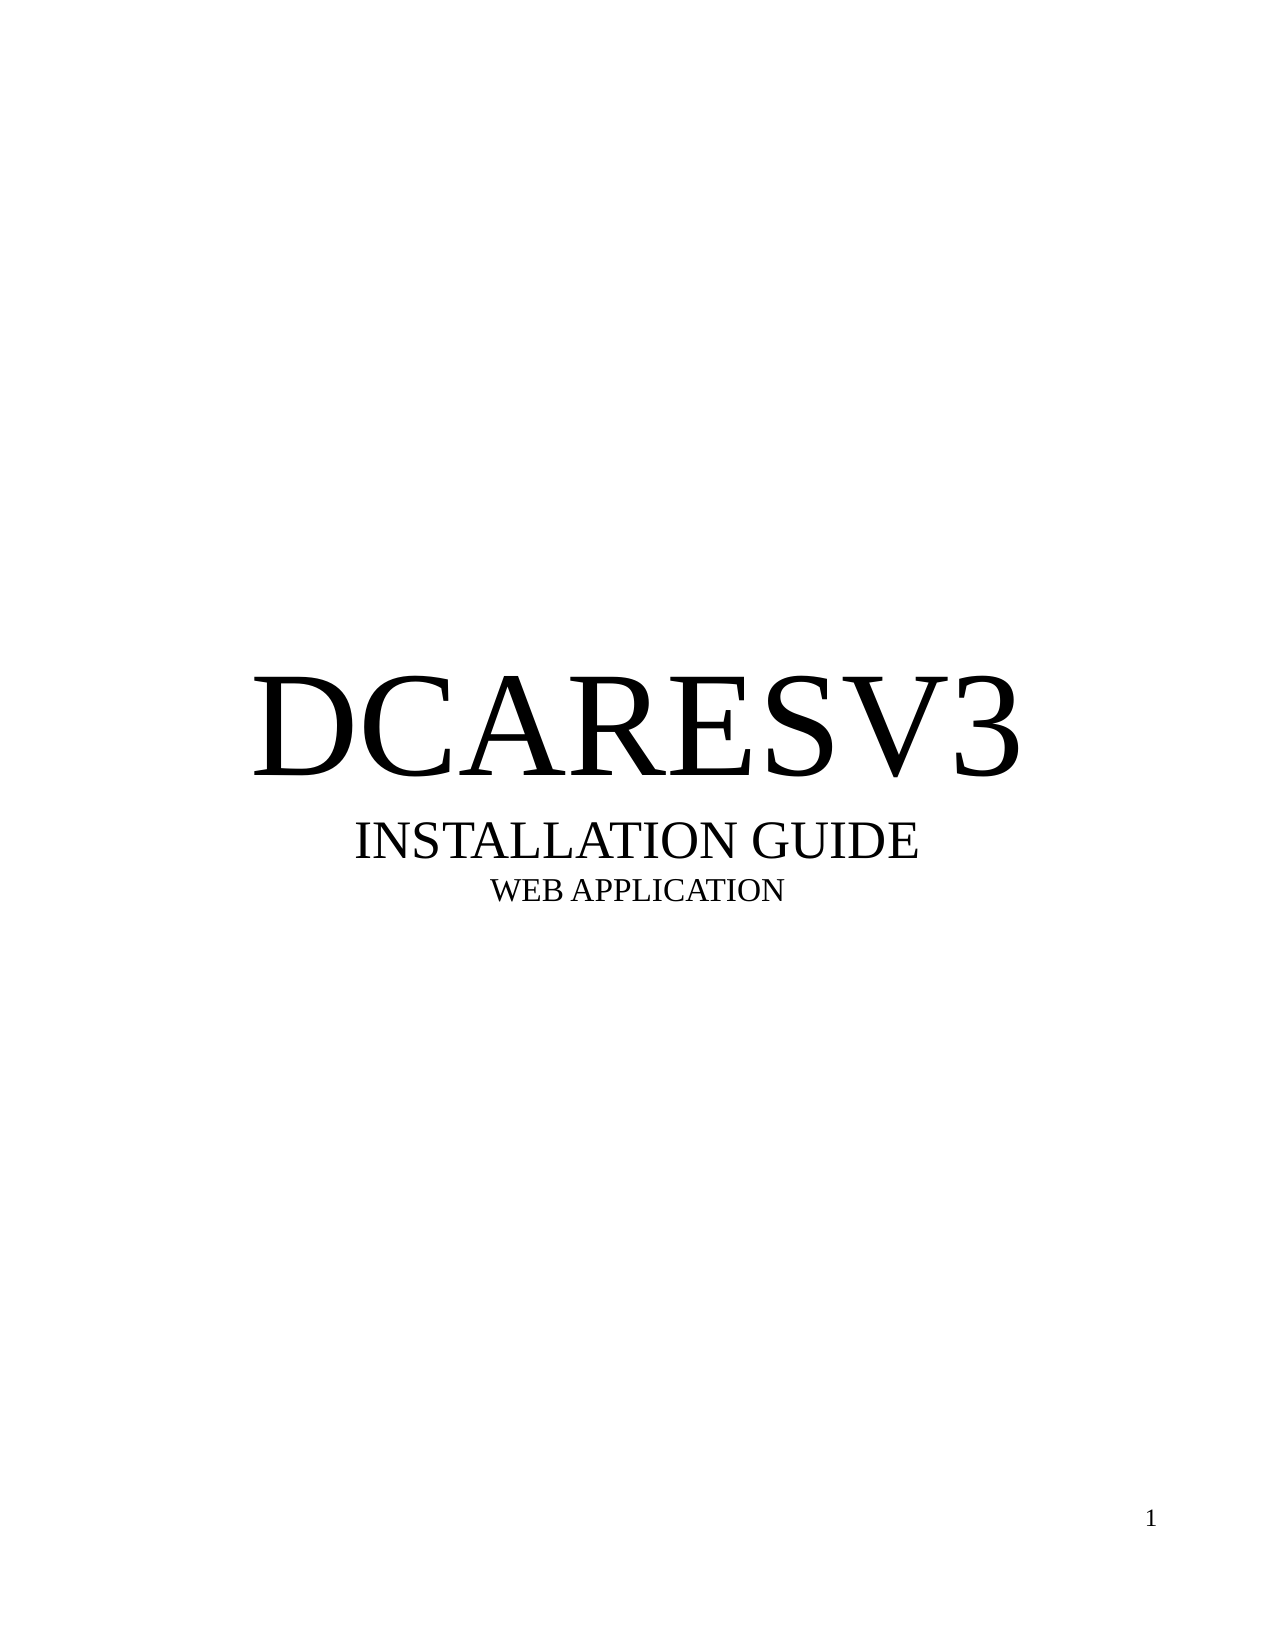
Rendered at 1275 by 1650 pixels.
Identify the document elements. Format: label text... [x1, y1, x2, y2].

text INSTALLATION GUIDE [118, 808, 1157, 870]
text DCARESV3 [118, 636, 1157, 808]
text WEB APPLICATION [118, 870, 1157, 909]
